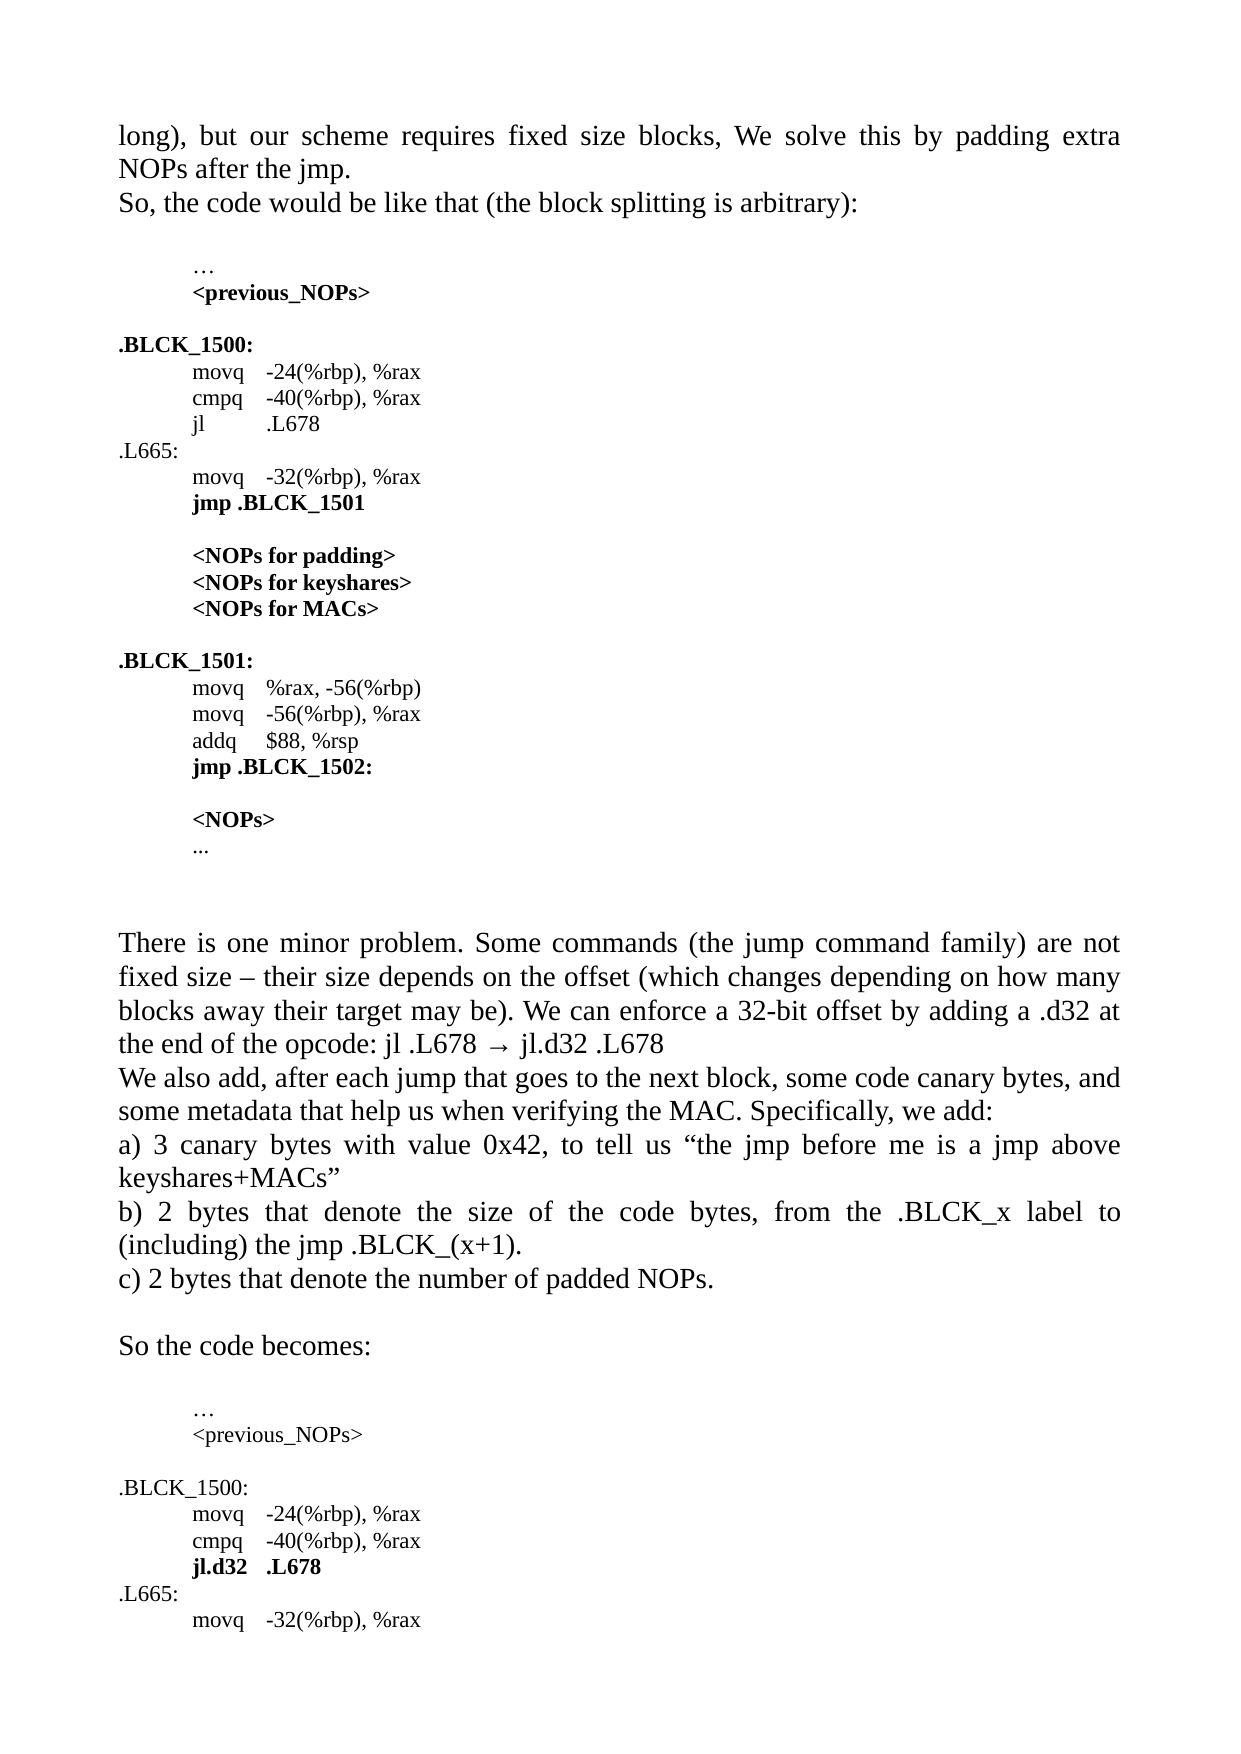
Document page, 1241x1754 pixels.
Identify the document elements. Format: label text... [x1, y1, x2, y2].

text .L665: [118, 1579, 1122, 1606]
text .BLCK_1501: [118, 648, 1122, 674]
text … [118, 1395, 1122, 1421]
text jmp .BLCK_1501 [118, 489, 1122, 516]
text cmpq -40(%rbp), %rax [118, 1527, 1122, 1553]
text movq %rax, -56(%rbp) [118, 674, 1122, 700]
text .BLCK_1500: [118, 331, 1122, 358]
text <NOPs for keyshares> [118, 568, 1122, 595]
text jl.d32 .L678 [118, 1553, 1122, 1579]
text addq $88, %rsp [118, 727, 1122, 753]
text So, the code would be like that (the block splitting is arbitrary): [118, 185, 1122, 219]
text .BLCK_1500: [118, 1474, 1122, 1501]
text a) 3 canary bytes with value 0x42, to tell us “the jmp before me is a jmp above keyshares+MACs” [118, 1127, 1122, 1194]
text movq -32(%rbp), %rax [118, 463, 1122, 489]
text So the code becomes: [118, 1328, 1122, 1362]
text movq -32(%rbp), %rax [118, 1606, 1122, 1632]
text We also add, after each jump that goes to the next block, some code canary bytes, and some metadata that help us when verifying the MAC. Specifically, we add: [118, 1060, 1122, 1127]
text jmp .BLCK_1502: [118, 753, 1122, 779]
text jl .L678 [118, 410, 1122, 437]
text .L665: [118, 437, 1122, 463]
text long), but our scheme requires fixed size blocks, We solve this by padding extra NOPs after the jmp. [118, 118, 1122, 185]
text c) 2 bytes that denote the number of padded NOPs. [118, 1261, 1122, 1294]
text <NOPs> [118, 806, 1122, 832]
text <NOPs for padding> [118, 542, 1122, 568]
text cmpq -40(%rbp), %rax [118, 384, 1122, 410]
text movq -56(%rbp), %rax [118, 700, 1122, 727]
text b) 2 bytes that denote the size of the code bytes, from the .BLCK_x label to (including) the jmp .BLCK_(x+1). [118, 1194, 1122, 1261]
text movq -24(%rbp), %rax [118, 1501, 1122, 1527]
text ... [118, 832, 1122, 858]
text movq -24(%rbp), %rax [118, 358, 1122, 384]
text <NOPs for MACs> [118, 595, 1122, 621]
text <previous_NOPs> [118, 1421, 1122, 1448]
text <previous_NOPs> [118, 279, 1122, 305]
text There is one minor problem. Some commands (the jump command family) are not fixed size – their size depends on the offset (which changes depending on how many blocks away their target may be). We can enforce a 32-bit offset by adding a .d32 at the end of the opcode: jl .L678 → jl.d32 .L678 [118, 926, 1122, 1060]
text … [118, 252, 1122, 279]
